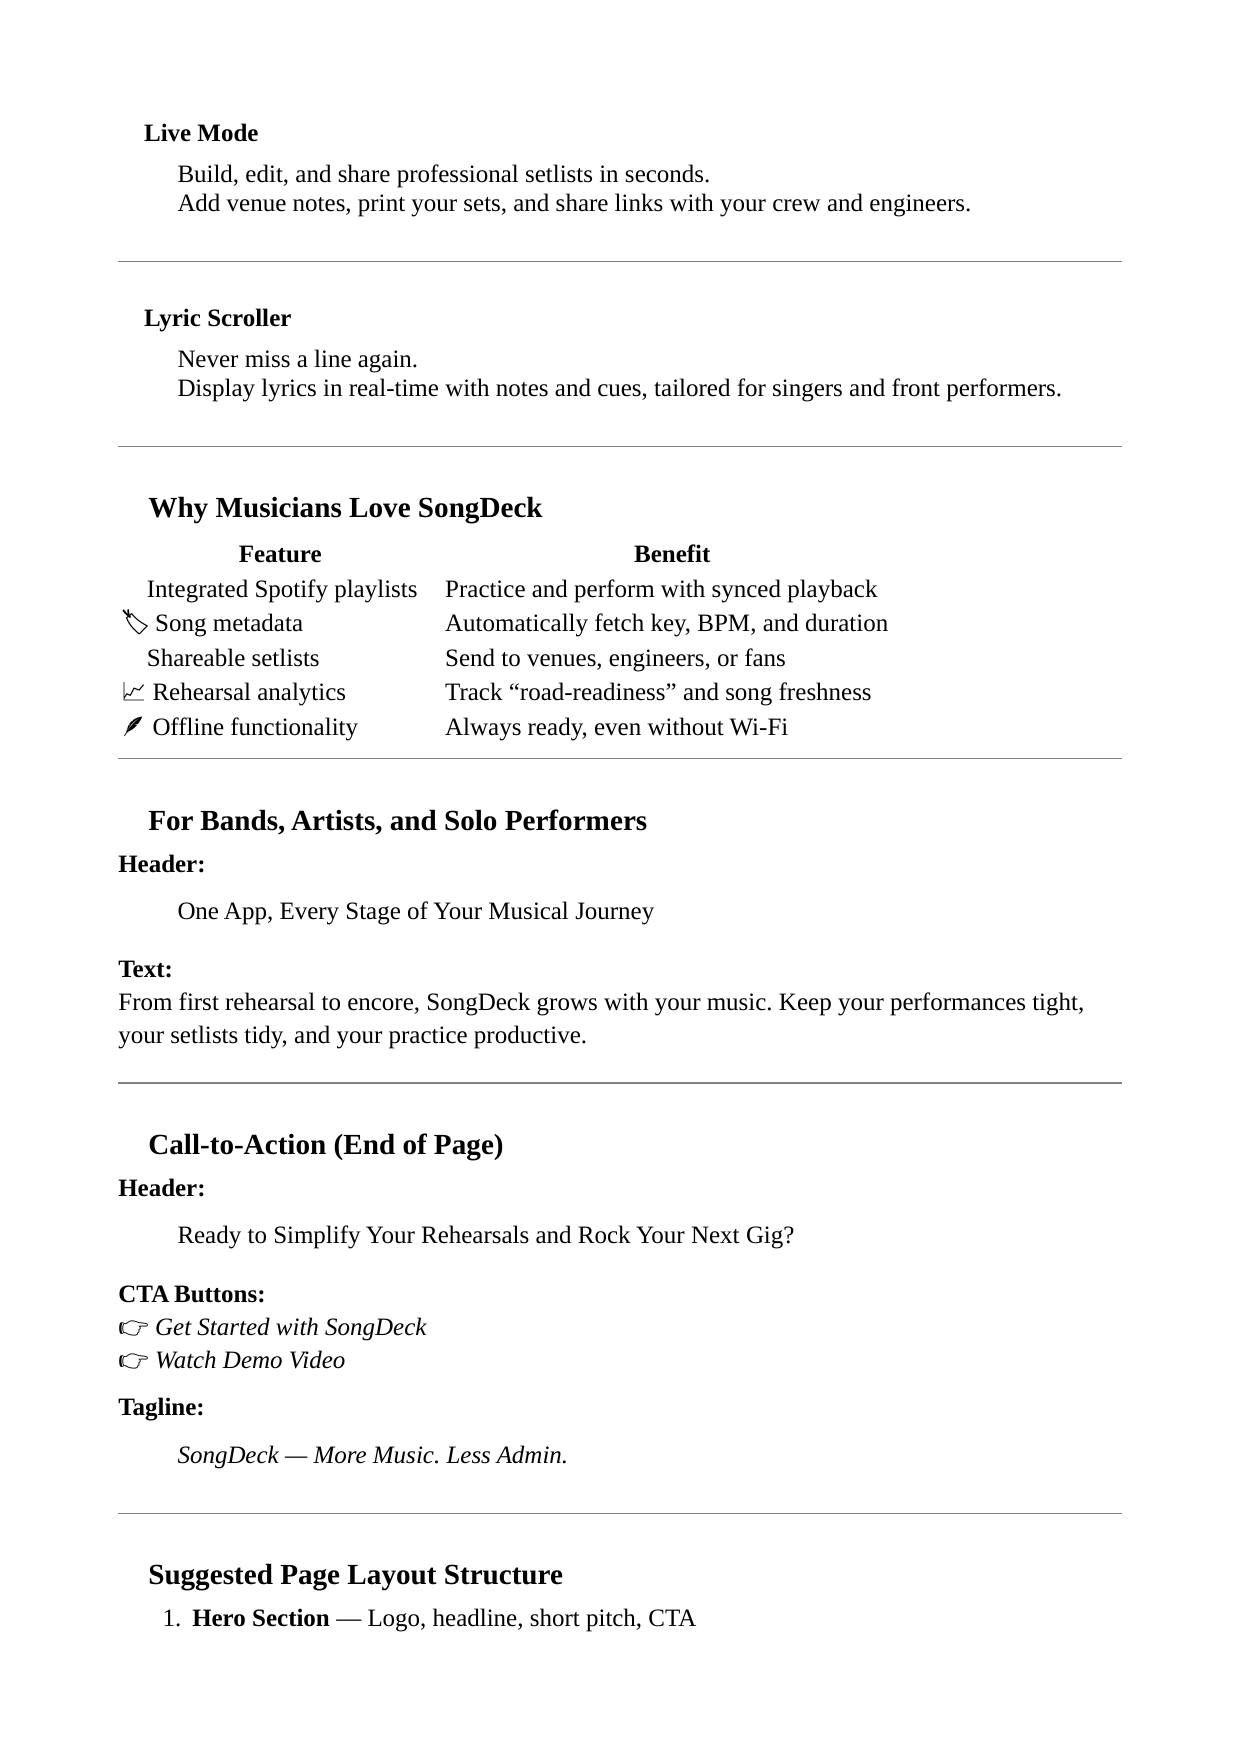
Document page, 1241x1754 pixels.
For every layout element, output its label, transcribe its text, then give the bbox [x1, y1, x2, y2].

subtitle 🎸 For Bands, Artists, and Solo Performers [118, 803, 1122, 836]
table_cell 🏷️ Song metadata [118, 605, 442, 640]
list Hero Section — Logo, headline, short pitch, CTA [162, 1603, 1122, 1632]
table_cell 📈 Rehearsal analytics [118, 675, 442, 709]
table_cell Always ready, even without Wi-Fi [442, 709, 902, 744]
table_cell Automatically fetch key, BPM, and duration [442, 605, 902, 640]
subtitle 🧭 Call-to-Action (End of Page) [118, 1127, 1122, 1161]
text Never miss a line again. Display lyrics in real-time with notes and cues, tailored for singers and front performers. [177, 344, 1063, 402]
table_cell Track “road-readiness” and song freshness [442, 675, 902, 709]
text SongDeck — More Music. Less Admin. [177, 1440, 1063, 1469]
text Header: [118, 849, 1122, 877]
text Build, edit, and share professional setlists in seconds. Add venue notes, print your sets, and share links with your crew and engineers. [177, 159, 1063, 217]
subtitle 🧠 Why Musicians Love SongDeck [118, 490, 1122, 524]
text Text: From first rehearsal to encore, SongDeck grows with your music. Keep your performances tight, your setlists tidy, and your practice productive. [118, 954, 1122, 1049]
table_header Feature [118, 536, 442, 571]
table_header Benefit [442, 536, 902, 571]
subtitle 🎤 Live Mode [118, 118, 1122, 147]
text CTA Buttons: 👉 Get Started with SongDeck 👉 Watch Demo Video [118, 1279, 1122, 1374]
subtitle 🧱 Suggested Page Layout Structure [118, 1557, 1122, 1591]
table_cell Practice and perform with synced playback [442, 571, 902, 605]
table_cell 🌐 Shareable setlists [118, 640, 442, 674]
table_cell 🔁 Integrated Spotify playlists [118, 571, 442, 605]
table_cell 🪶 Offline functionality [118, 709, 442, 744]
text Header: [118, 1173, 1122, 1202]
subtitle 📜 Lyric Scroller [118, 303, 1122, 332]
table_cell Send to venues, engineers, or fans [442, 640, 902, 674]
text Ready to Simplify Your Rehearsals and Rock Your Next Gig? [177, 1221, 1063, 1249]
text One App, Every Stage of Your Musical Journey [177, 896, 1063, 925]
text Tagline: [118, 1392, 1122, 1421]
